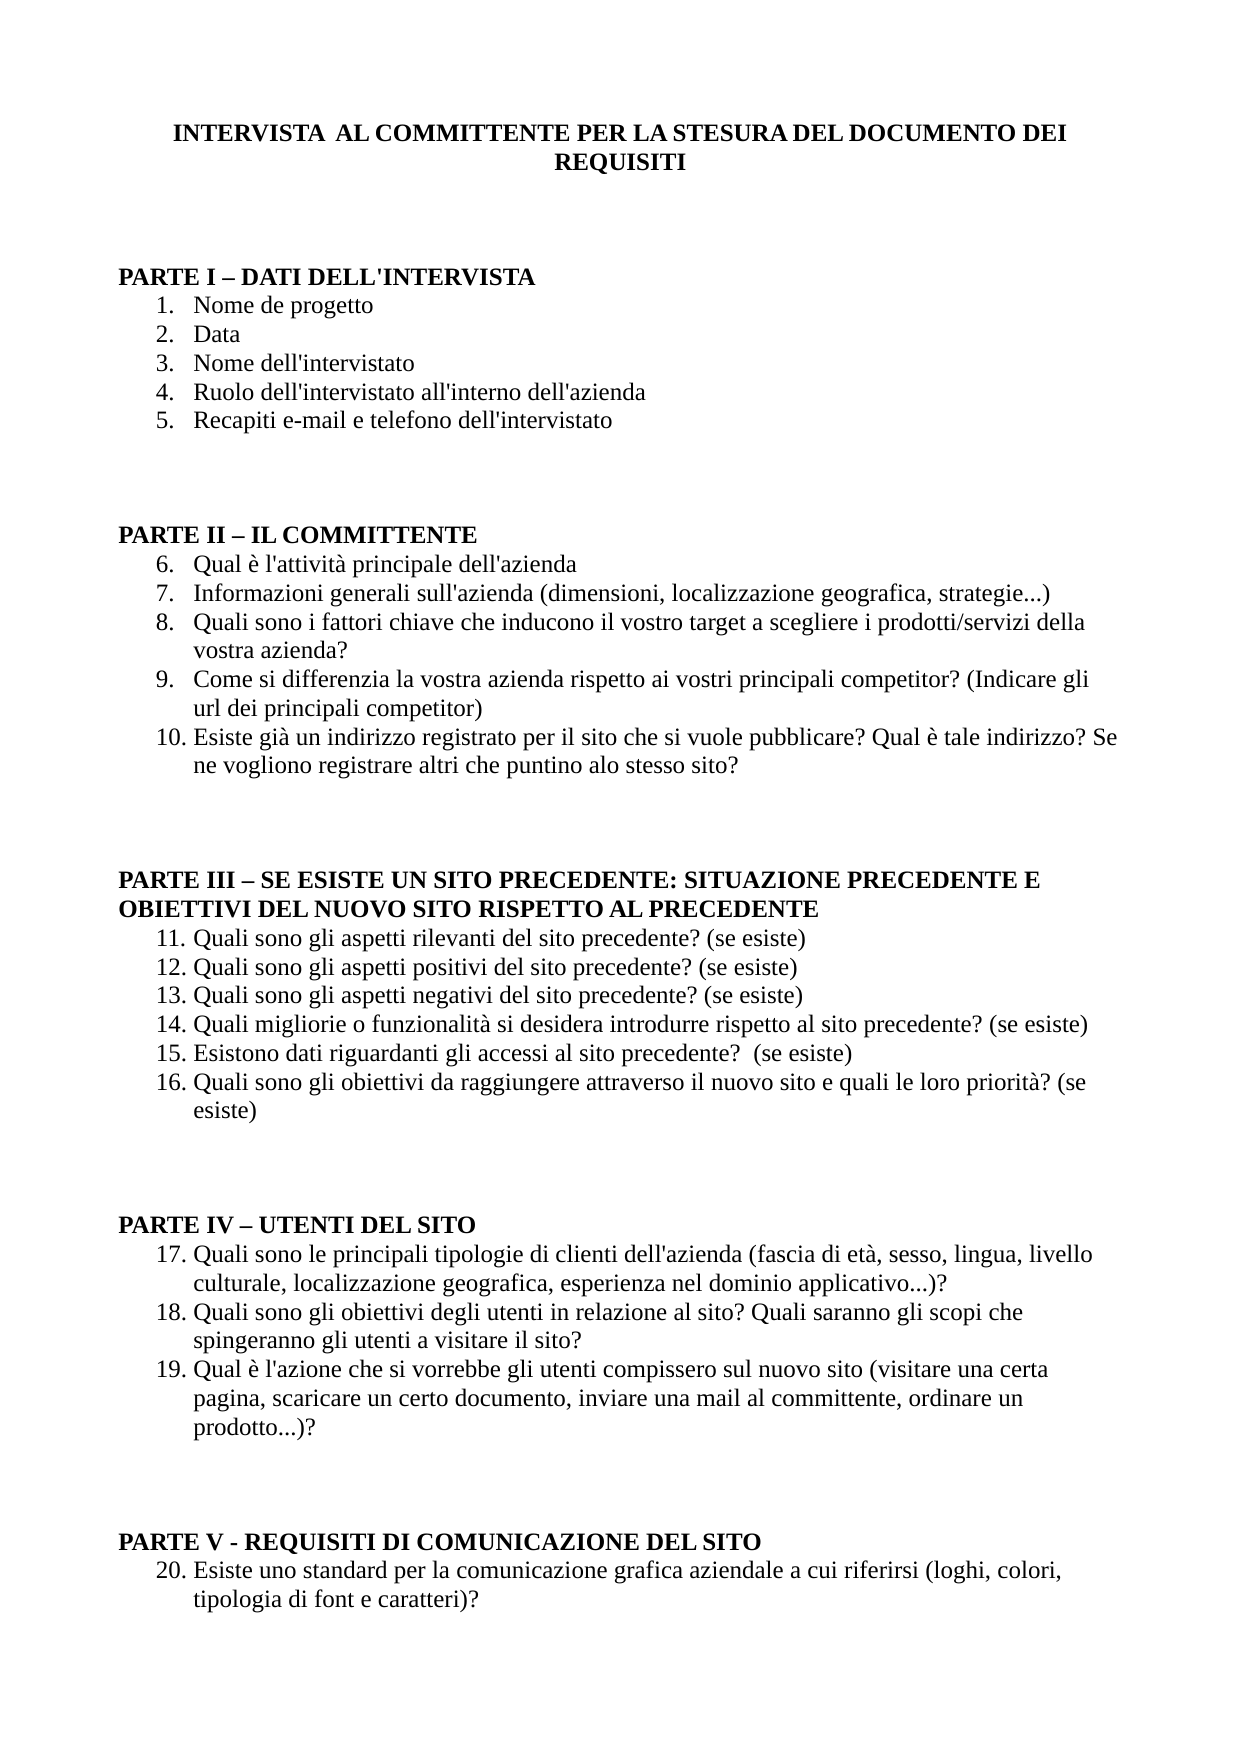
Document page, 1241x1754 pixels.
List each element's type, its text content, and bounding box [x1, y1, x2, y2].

list Qual è l'attività principale dell'azienda [156, 549, 1122, 578]
list Quali sono gli obiettivi degli utenti in relazione al sito? Quali saranno gli scopi che spingeranno gli utenti a visitare il sito? [156, 1297, 1122, 1354]
list Quali sono gli aspetti positivi del sito precedente? (se esiste) [156, 952, 1122, 981]
list Quali sono gli obiettivi da raggiungere attraverso il nuovo sito e quali le loro priorità? (se esiste) [156, 1067, 1122, 1124]
list Nome de progetto [156, 291, 1122, 319]
list Nome dell'intervistato [156, 348, 1122, 377]
text PARTE IV – UTENTI DEL SITO [118, 1211, 1122, 1239]
list Quali sono i fattori chiave che inducono il vostro target a scegliere i prodotti/servizi della vostra azienda? [156, 607, 1122, 664]
text PARTE V - REQUISITI DI COMUNICAZIONE DEL SITO [118, 1527, 1122, 1556]
list Quali sono le principali tipologie di clienti dell'azienda (fascia di età, sesso, lingua, livello culturale, localizzazione geografica, esperienza nel dominio applicativo...)? [156, 1239, 1122, 1297]
list Informazioni generali sull'azienda (dimensioni, localizzazione geografica, strategie...) [156, 578, 1122, 607]
list Quali sono gli aspetti rilevanti del sito precedente? (se esiste) [156, 923, 1122, 952]
text PARTE II – IL COMMITTENTE [118, 521, 1122, 549]
list Ruolo dell'intervistato all'interno dell'azienda [156, 377, 1122, 406]
text PARTE I – DATI DELL'INTERVISTA [118, 262, 1122, 291]
list Qual è l'azione che si vorrebbe gli utenti compissero sul nuovo sito (visitare una certa pagina, scaricare un certo documento, inviare una mail al committente, ordinare un prodotto...)? [156, 1354, 1122, 1441]
list Esiste già un indirizzo registrato per il sito che si vuole pubblicare? Qual è tale indirizzo? Se ne vogliono registrare altri che puntino alo stesso sito? [156, 722, 1122, 779]
list Esistono dati riguardanti gli accessi al sito precedente? (se esiste) [156, 1038, 1122, 1067]
list Quali migliorie o funzionalità si desidera introdurre rispetto al sito precedente? (se esiste) [156, 1009, 1122, 1038]
text INTERVISTA AL COMMITTENTE PER LA STESURA DEL DOCUMENTO DEI REQUISITI [118, 118, 1122, 176]
list Quali sono gli aspetti negativi del sito precedente? (se esiste) [156, 981, 1122, 1009]
list Come si differenzia la vostra azienda rispetto ai vostri principali competitor? (Indicare gli url dei principali competitor) [156, 664, 1122, 722]
list Data [156, 319, 1122, 348]
list Esiste uno standard per la comunicazione grafica aziendale a cui riferirsi (loghi, colori, tipologia di font e caratteri)? [156, 1556, 1122, 1613]
list Recapiti e-mail e telefono dell'intervistato [156, 406, 1122, 434]
text PARTE III – SE ESISTE UN SITO PRECEDENTE: SITUAZIONE PRECEDENTE E OBIETTIVI DEL NUOVO SITO RISPETTO AL PRECEDENTE [118, 866, 1122, 923]
